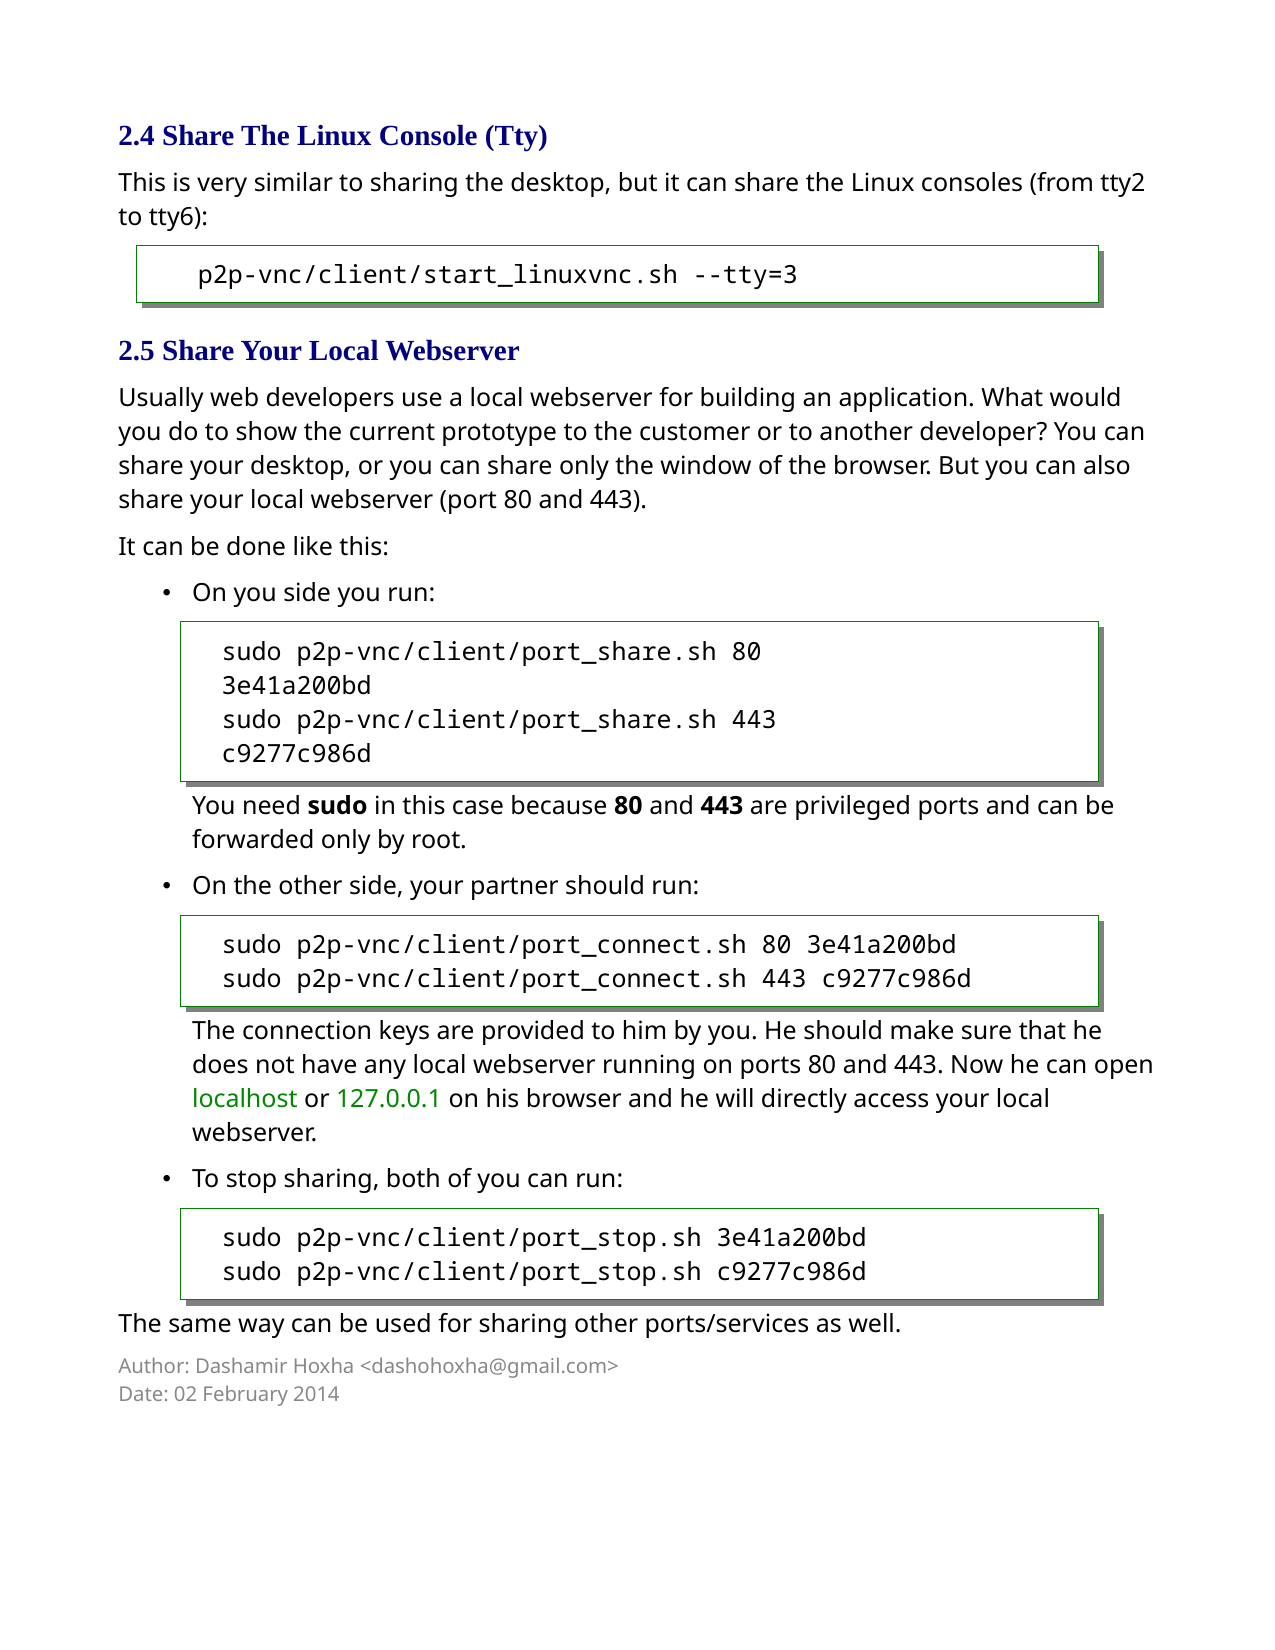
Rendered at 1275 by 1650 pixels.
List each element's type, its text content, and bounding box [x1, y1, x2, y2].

list On the other side, your partner should run: [162, 868, 1157, 902]
list sudo p2p-vnc/client/port_stop.sh c9277c986d [181, 1242, 1098, 1299]
list On you side you run: [162, 575, 1157, 609]
text p2p-vnc/client/start_linuxvnc.sh --tty=3 [137, 246, 1098, 302]
list The connection keys are provided to him by you. He should make sure that he does not have any local webserver running on ports 80 and 443. Now he can open localhost or 127.0.0.1 on his browser and he will directly access your local webserver. [162, 1012, 1157, 1149]
text Usually web developers use a local webserver for building an application. What would you do to show the current prototype to the customer or to another developer? You can share your desktop, or you can share only the window of the browser. But you can also share your local webserver (port 80 and 443). [118, 379, 1157, 516]
list c9277c986d [181, 724, 1098, 781]
list You need sudo in this case because 80 and 443 are privileged ports and can be forwarded only by root. [162, 787, 1157, 856]
list sudo p2p-vnc/client/port_stop.sh 3e41a200bd [181, 1209, 1098, 1242]
subtitle 2.5 Share Your Local Webserver [118, 333, 1157, 367]
list To stop sharing, both of you can run: [162, 1161, 1157, 1195]
list sudo p2p-vnc/client/port_connect.sh 443 c9277c986d [181, 949, 1098, 1006]
text It can be done like this: [118, 528, 1157, 562]
text The same way can be used for sharing other ports/services as well. [118, 1306, 1157, 1339]
text Author: Dashamir Hoxha <dashohoxha@gmail.com> [118, 1352, 1157, 1380]
list sudo p2p-vnc/client/port_share.sh 443 [181, 689, 1098, 724]
list sudo p2p-vnc/client/port_connect.sh 80 3e41a200bd [181, 916, 1098, 949]
list 3e41a200bd [181, 656, 1098, 689]
text This is very similar to sharing the desktop, but it can share the Linux consoles (from tty2 to tty6): [118, 164, 1157, 232]
text Date: 02 February 2014 [118, 1380, 1157, 1407]
subtitle 2.4 Share The Linux Console (Tty) [118, 118, 1157, 152]
list sudo p2p-vnc/client/port_share.sh 80 [181, 622, 1098, 656]
